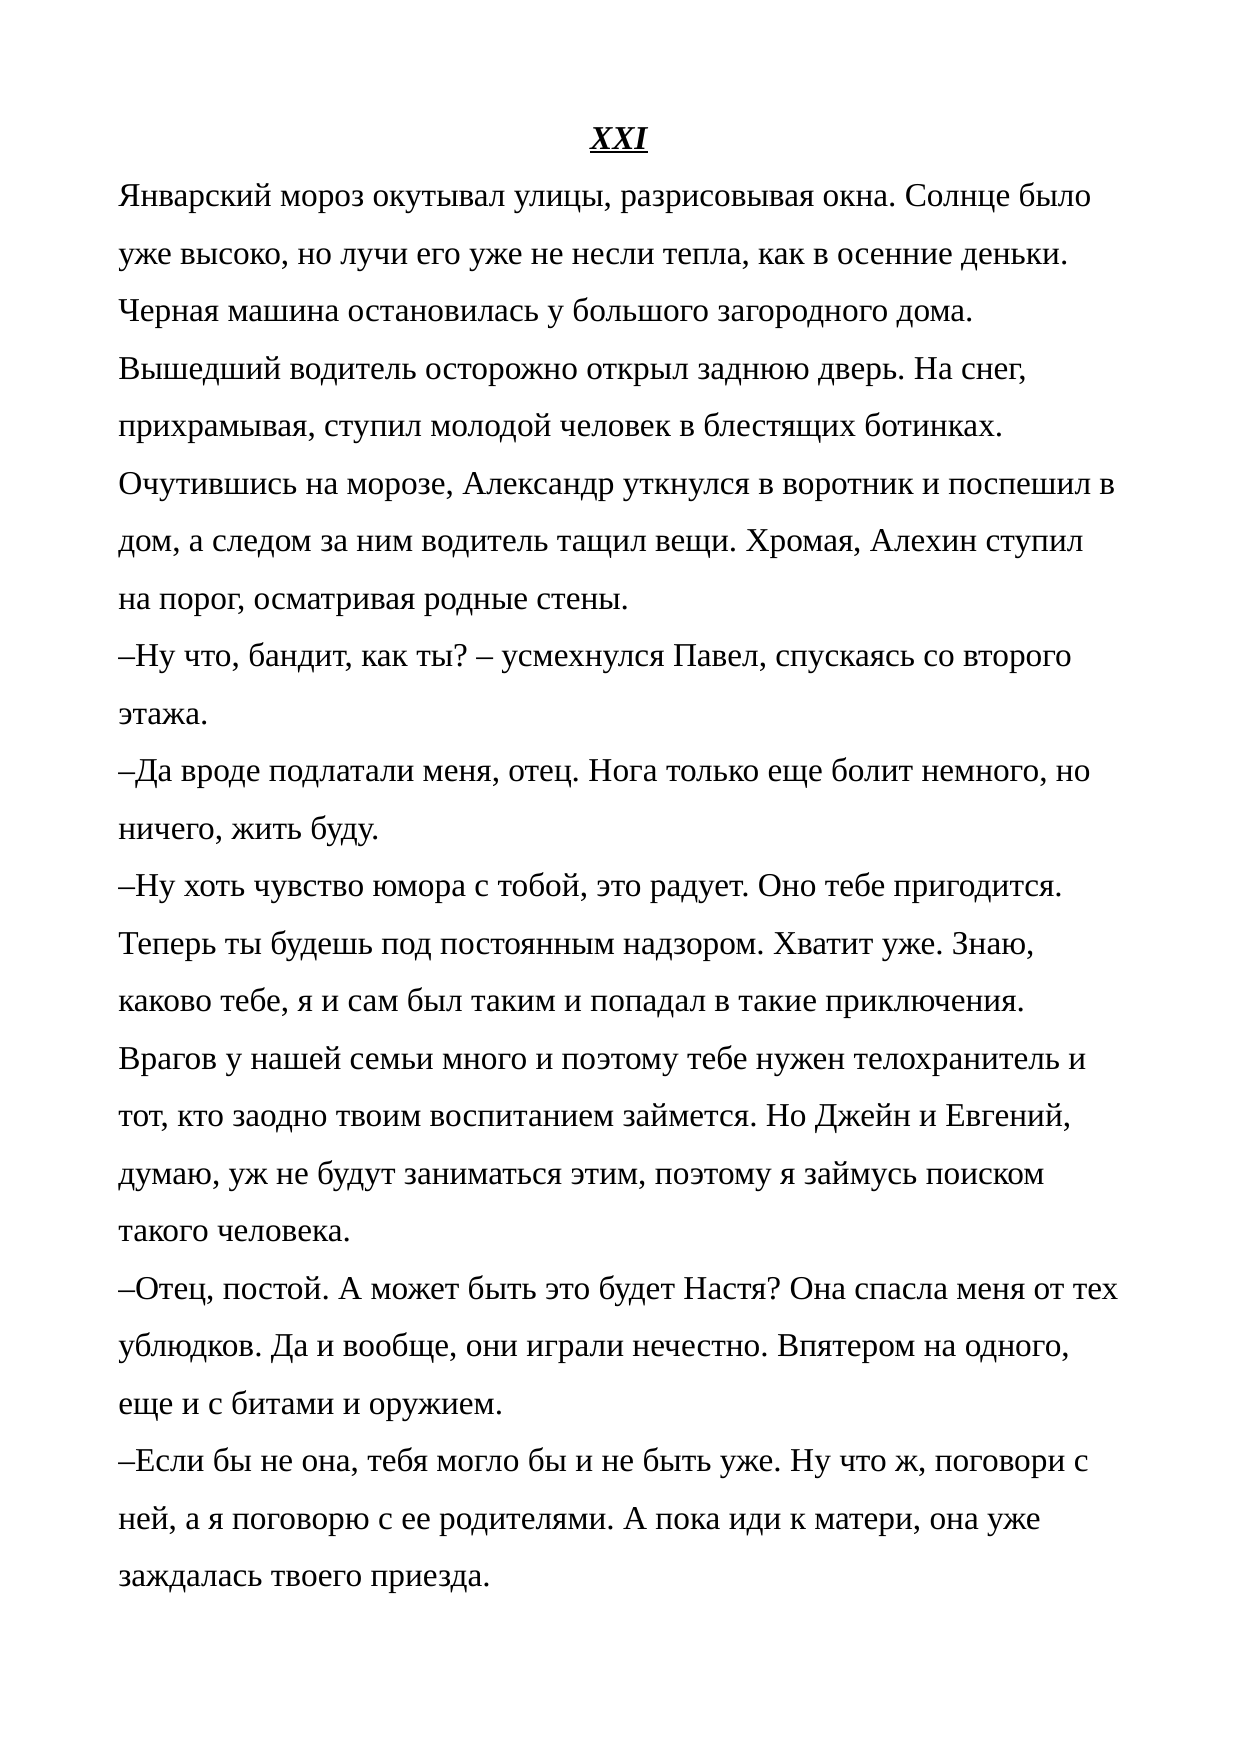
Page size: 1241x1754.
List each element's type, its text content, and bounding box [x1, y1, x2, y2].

text –Если бы не она, тебя могло бы и не быть уже. Ну что ж, поговори с ней, а я поговорю с ее родителями. А пока иди к матери, она уже заждалась твоего приезда. [118, 1441, 1122, 1594]
text Январский мороз окутывал улицы, разрисовывая окна. Солнце было уже высоко, но лучи его уже не несли тепла, как в осенние деньки. Черная машина остановилась у большого загородного дома. Вышедший водитель осторожно открыл заднюю дверь. На снег, прихрамывая, ступил молодой человек в блестящих ботинках. Очутившись на морозе, Александр уткнулся в воротник и поспешил в дом, а следом за ним водитель тащил вещи. Хромая, Алехин ступил на порог, осматривая родные стены. [118, 176, 1122, 616]
text –Отец, постой. А может быть это будет Настя? Она спасла меня от тех ублюдков. Да и вообще, они играли нечестно. Впятером на одного, еще и с битами и оружием. [118, 1268, 1122, 1421]
text –Ну хоть чувство юмора с тобой, это радует. Оно тебе пригодится. Теперь ты будешь под постоянным надзором. Хватит уже. Знаю, каково тебе, я и сам был таким и попадал в такие приключения. Врагов у нашей семьи много и поэтому тебе нужен телохранитель и тот, кто заодно твоим воспитанием займется. Но Джейн и Евгений, думаю, уж не будут заниматься этим, поэтому я займусь поиском такого человека. [118, 866, 1122, 1249]
text –Ну что, бандит, как ты? – усмехнулся Павел, спускаясь со второго этажа. [118, 636, 1122, 731]
text –Да вроде подлатали меня, отец. Нога только еще болит немного, но ничего, жить буду. [118, 751, 1122, 846]
text XXI [118, 118, 1122, 156]
